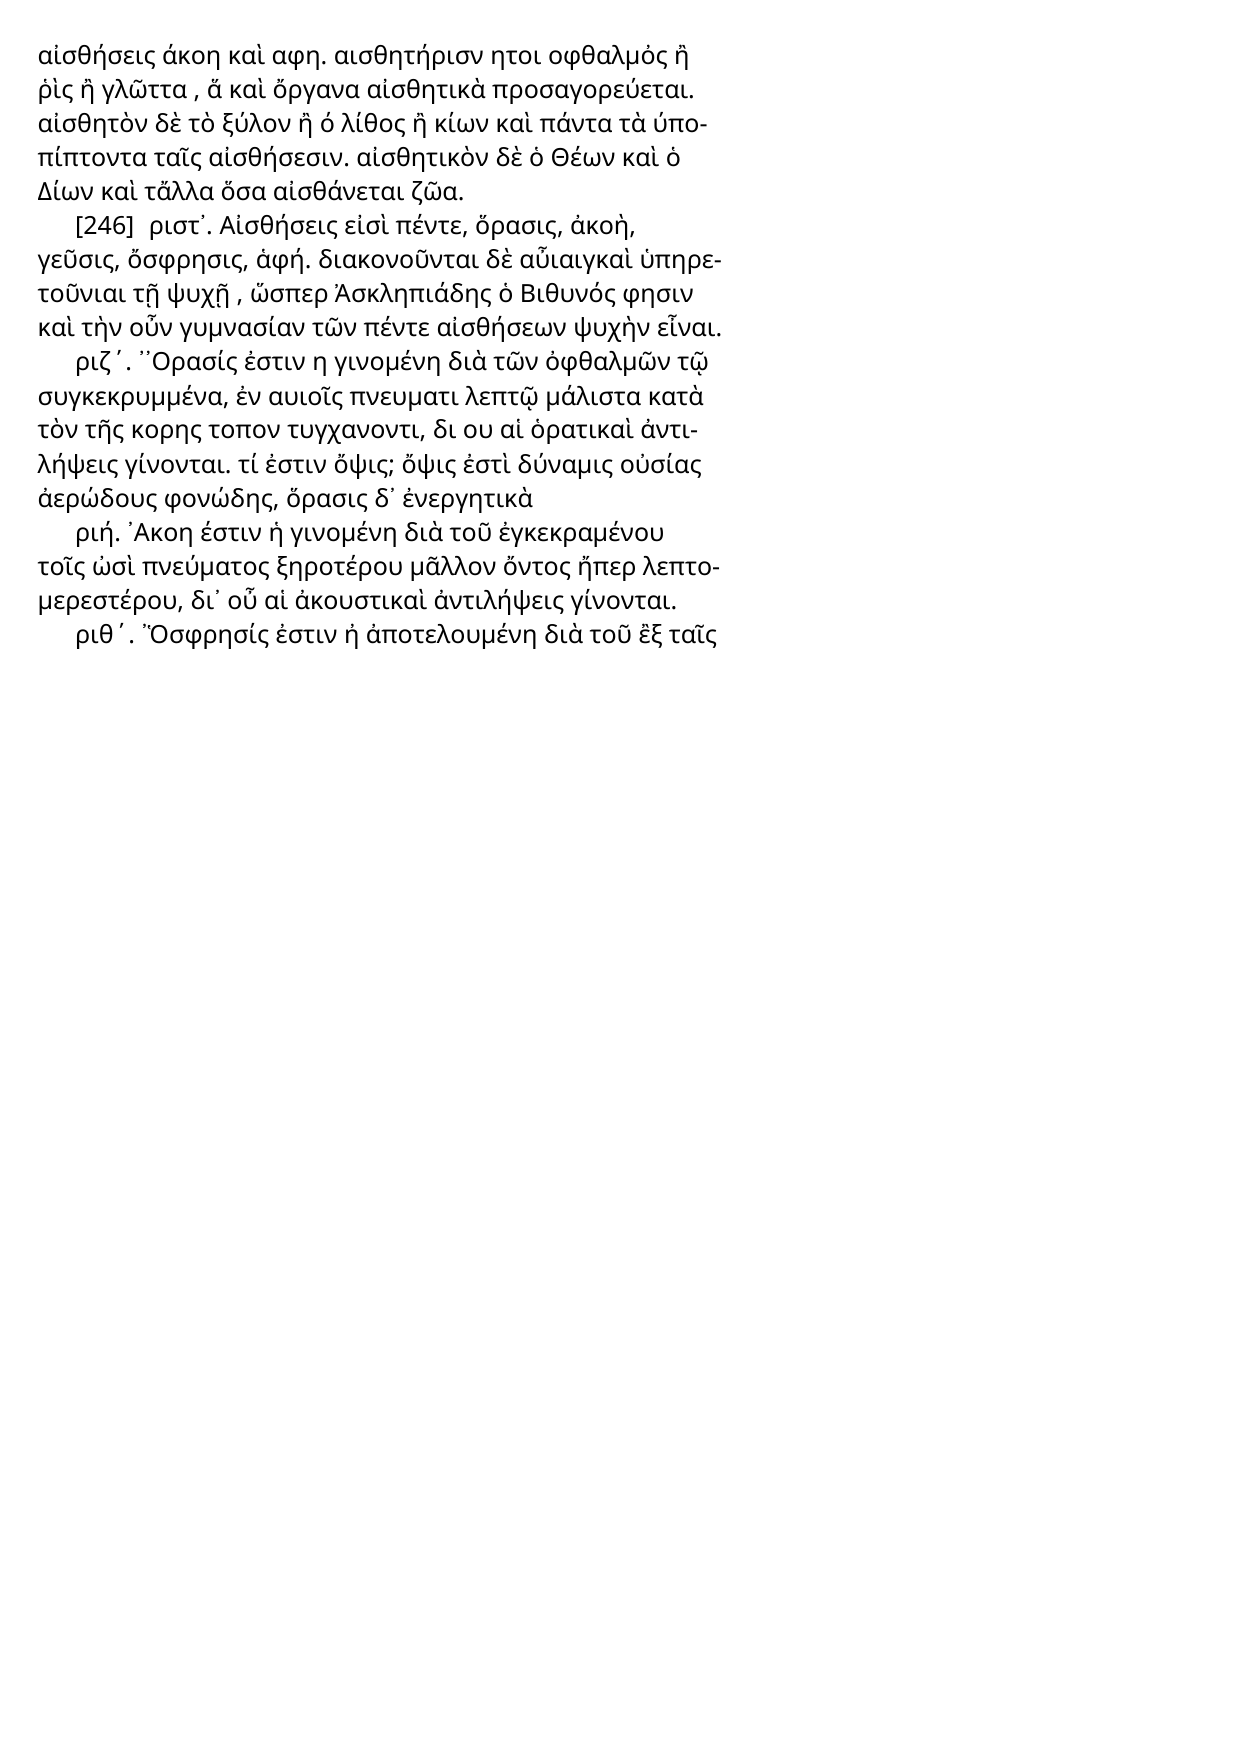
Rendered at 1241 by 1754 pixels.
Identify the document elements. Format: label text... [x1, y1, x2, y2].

text ριζ΄. ᾽᾽Ορασίς ἐστιν η γινομένη διὰ τῶν ὀφθαλμῶν τῷ συγκεκρυμμένα, ἐν αυιοῖς πνευματι λεπτῷ μάλιστα κατὰ τὸν τῆς κορης τοπον τυγχανοντι, δι ου αἱ ὁρατικαὶ ἀντι- λήψεις γίνονται. τί ἐστιν ὄψις; ὄψις ἐστὶ δύναμις οὐσίας ἀερώδους φονώδης, ὅρασις δ᾽ ἐνεργητικὰ [37, 344, 1203, 514]
text ριή. ᾽Ακοη έστιν ἡ γινομένη διὰ τοῦ ἐγκεκραμένου τοῖς ὠσὶ πνεύματος ξηροτέρου μᾶλλον ὄντος ἤπερ λεπτο- μερεστέρου, δι᾽ οὖ αἱ ἀκουστικαὶ ἀντιλήψεις γίνονται. [37, 514, 1203, 617]
text ριθ΄. ᾽Ὁσφρησίς ἐστιν ἠ ἀποτελουμένη διὰ τοῦ ἒξ ταῖς [37, 617, 1203, 651]
text [246] ριστ᾽. Αἰσθήσεις εἰσὶ πέντε, ὅρασις, ἀκοὴ, γεῦσις, ὄσφρησις, ἁφή. διακονοῦνται δὲ αὖιαιγκαὶ ὑπηρε- τοῦνιαι τῇ ψυχῇ , ὥσπερ Ἀσκληπιάδης ὁ Βιθυνός φησιν καὶ τὴν οὖν γυμνασίαν τῶν πέντε αἰσθήσεων ψυχὴν εἶναι. [37, 208, 1203, 344]
text αἰσθήσεις άκοη καὶ αφη. αισθητήρισν ητοι οφθαλμὀς ἢ ῥὶς ἢ γλῶττα , ἅ καὶ ὄργανα αἰσθητικὰ προσαγορεύεται. αἰσθητὸν δὲ τὸ ξύλον ἢ ό λίθος ἢ κίων καὶ πάντα τὰ ύπο- πίπτοντα ταῖς αἰσθήσεσιν. αἰσθητικὸν δὲ ὁ Θέων καὶ ὁ Δίων καὶ τἄλλα ὅσα αἰσθάνεται ζῶα. [37, 37, 1203, 208]
